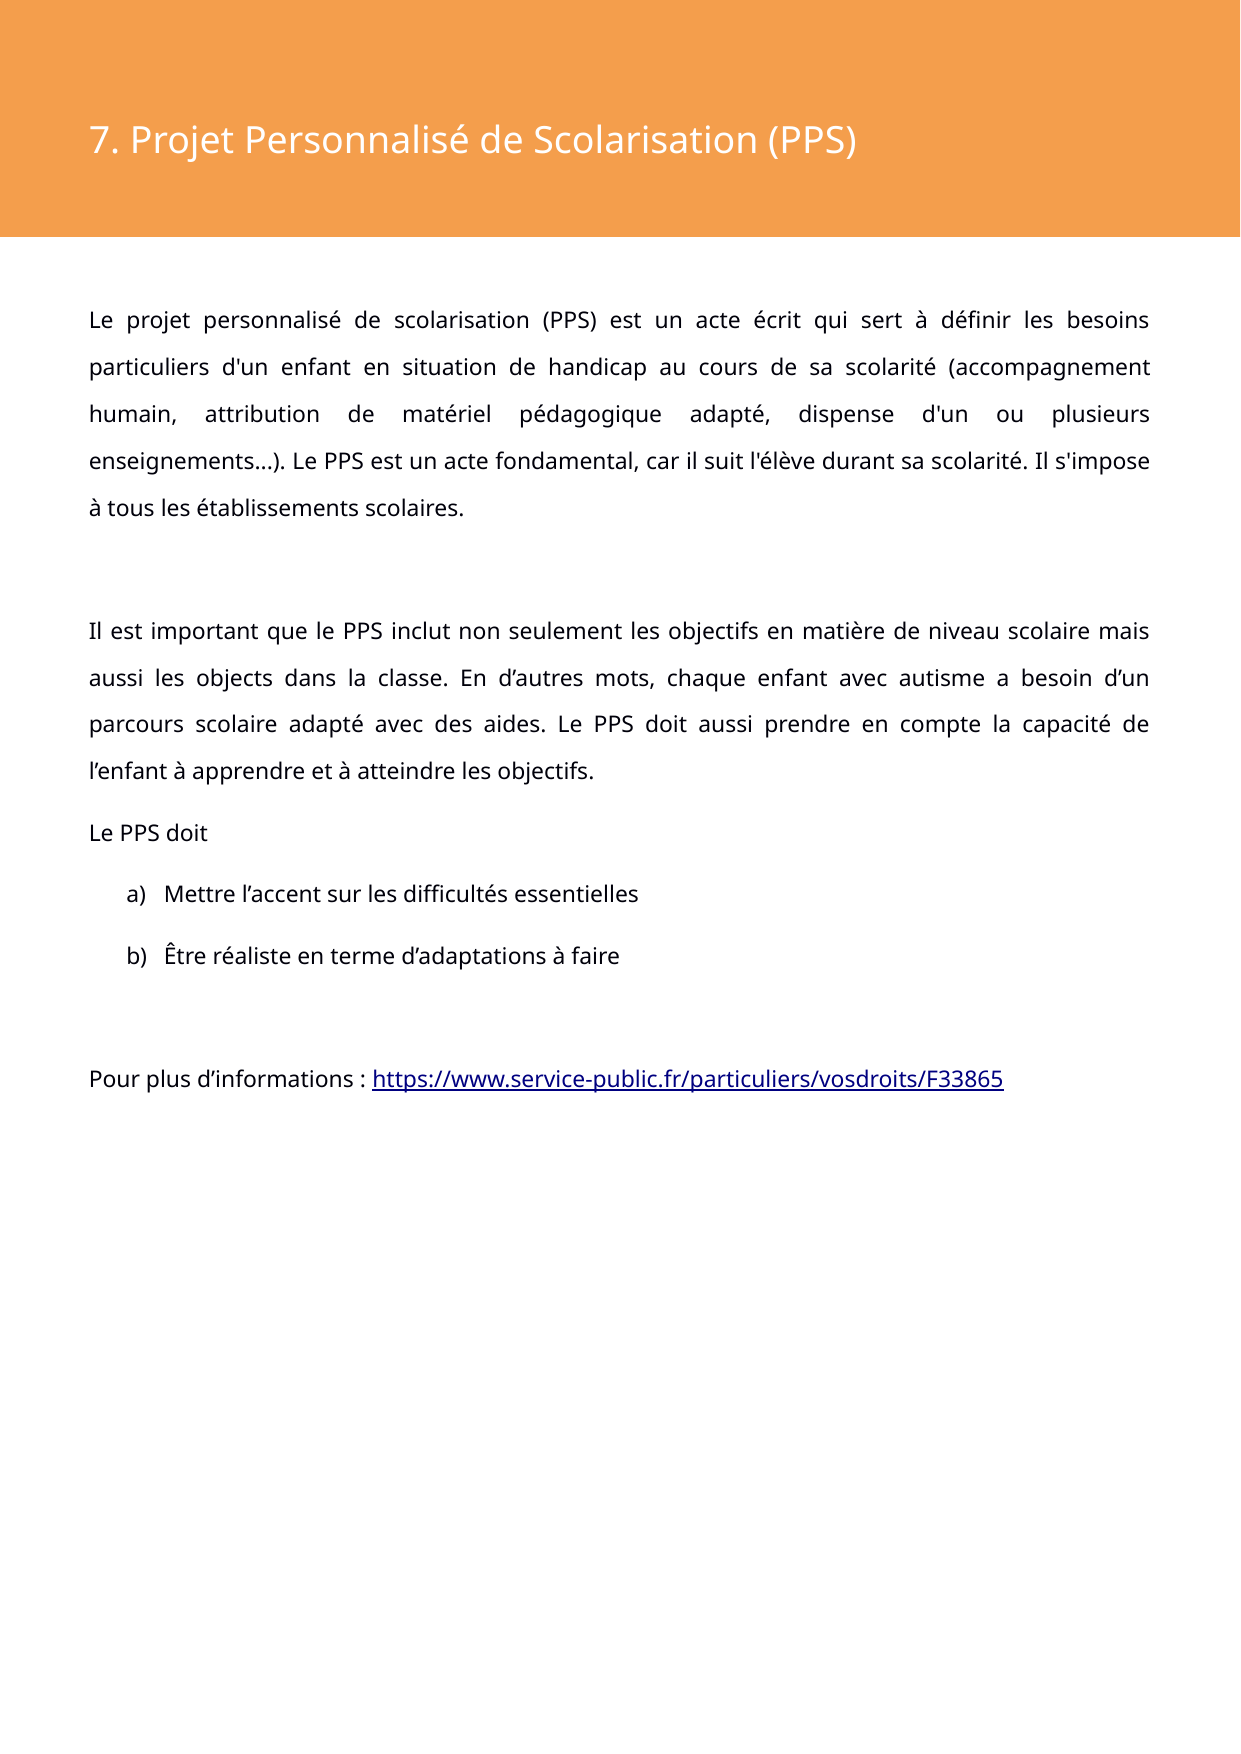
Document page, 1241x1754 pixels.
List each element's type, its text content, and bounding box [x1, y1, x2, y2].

list Mettre l’accent sur les difficultés essentielles [126, 878, 1152, 909]
text Le projet personnalisé de scolarisation (PPS) est un acte écrit qui sert à définir les besoins particuliers d'un enfant en situation de handicap au cours de sa scolarité (accompagnement humain, attribution de matériel pédagogique adapté, dispense d'un ou plusieurs enseignements...). Le PPS est un acte fondamental, car il suit l'élève durant sa scolarité. Il s'impose à tous les établissements scolaires. [88, 304, 1152, 523]
text Il est important que le PPS inclut non seulement les objectifs en matière de niveau scolaire mais aussi les objects dans la classe. En d’autres mots, chaque enfant avec autisme a besoin d’un parcours scolaire adapté avec des aides. Le PPS doit aussi prendre en compte la capacité de l’enfant à apprendre et à atteindre les objectifs. [88, 614, 1152, 786]
text Pour plus d’informations : https://www.service-public.fr/particuliers/vosdroits/F33865 [88, 1062, 1152, 1094]
list Être réaliste en terme d’adaptations à faire [126, 939, 1152, 971]
text Le PPS doit [88, 817, 1152, 848]
subtitle 7. Projet Personnalisé de Scolarisation (PPS) [88, 113, 1152, 164]
